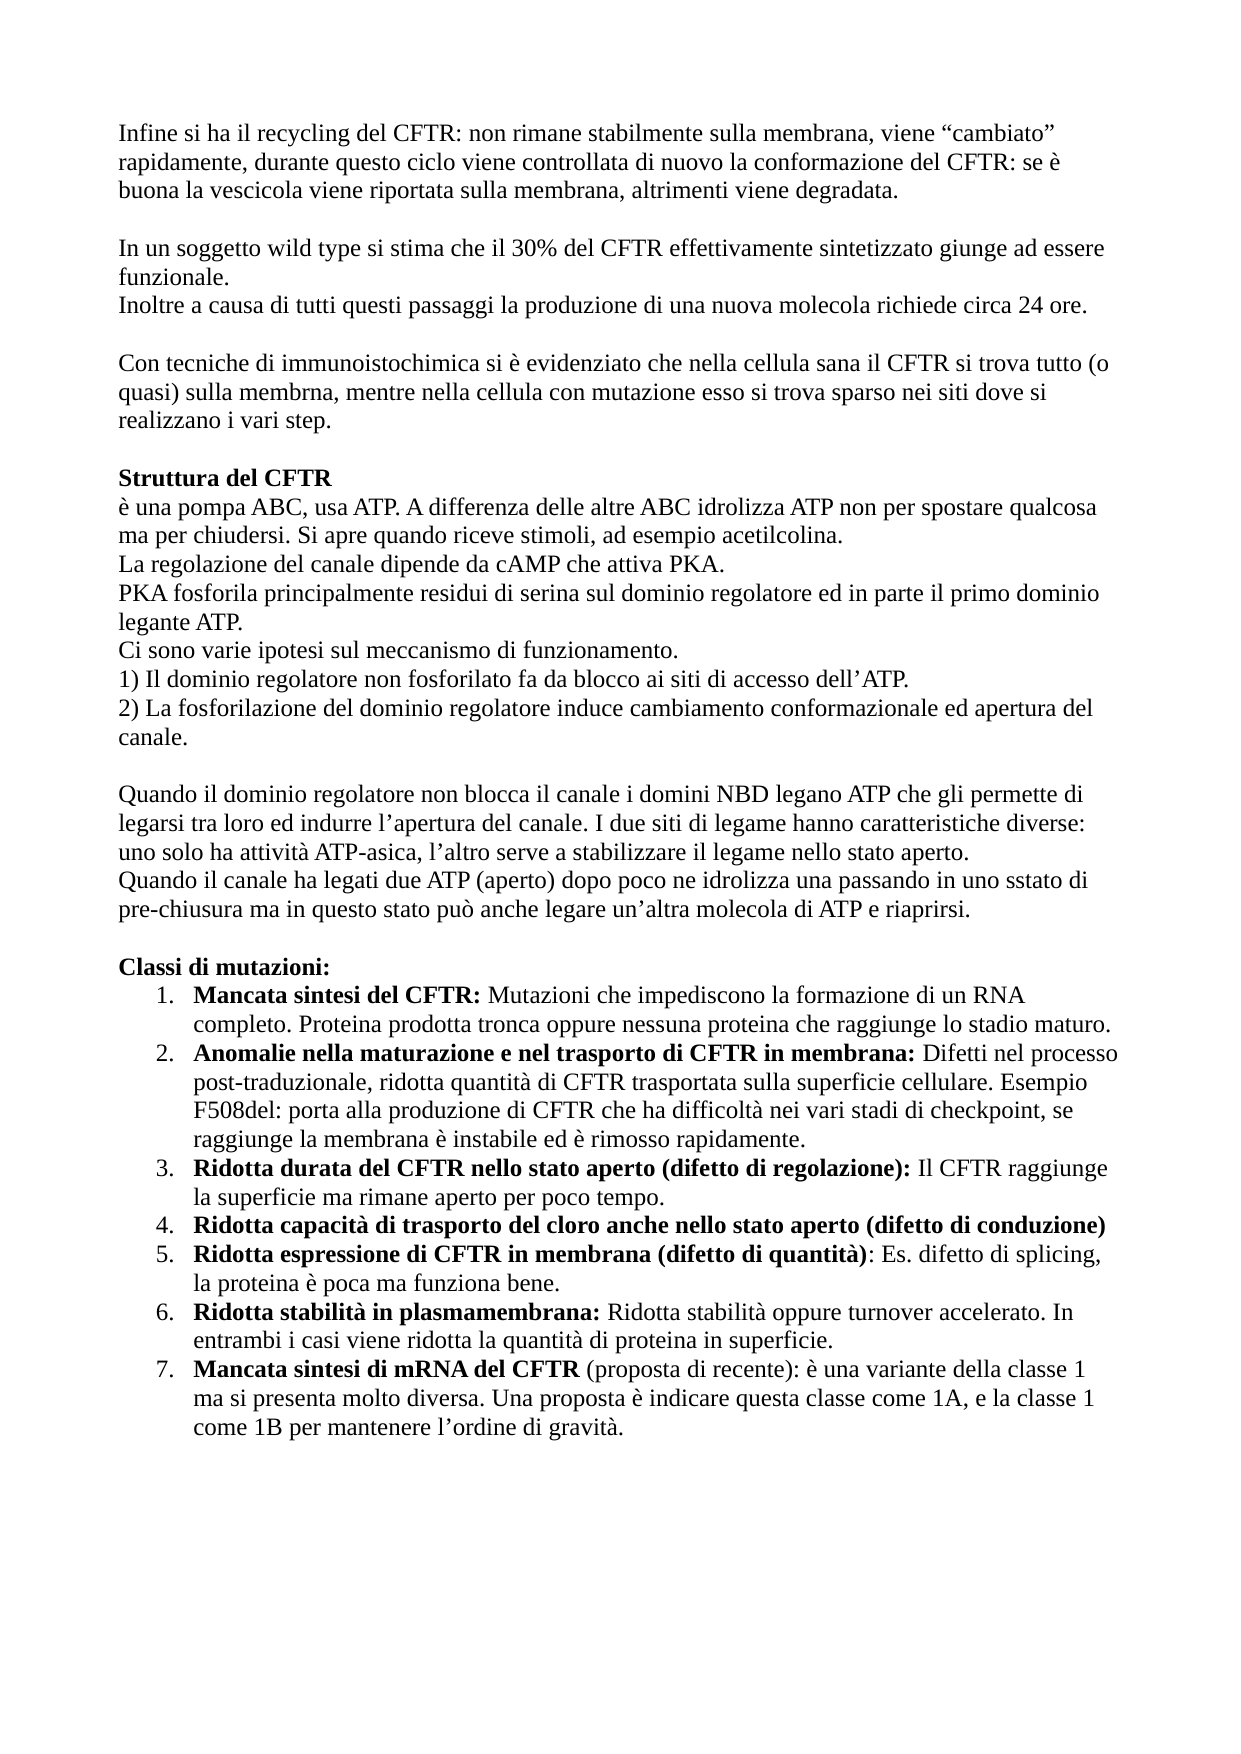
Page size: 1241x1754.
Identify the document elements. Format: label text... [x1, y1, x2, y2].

text 1) Il dominio regolatore non fosforilato fa da blocco ai siti di accesso dell’ATP. [118, 664, 1122, 693]
text è una pompa ABC, usa ATP. A differenza delle altre ABC idrolizza ATP non per spostare qualcosa ma per chiudersi. Si apre quando riceve stimoli, ad esempio acetilcolina. [118, 492, 1122, 549]
list Ridotta espressione di CFTR in membrana (difetto di quantità): Es. difetto di splicing, la proteina è poca ma funziona bene. [156, 1239, 1122, 1297]
list Mancata sintesi del CFTR: Mutazioni che impediscono la formazione di un RNA completo. Proteina prodotta tronca oppure nessuna proteina che raggiunge lo stadio maturo. [156, 981, 1122, 1038]
text PKA fosforila principalmente residui di serina sul dominio regolatore ed in parte il primo dominio legante ATP. [118, 578, 1122, 636]
text Quando il canale ha legati due ATP (aperto) dopo poco ne idrolizza una passando in uno sstato di pre-chiusura ma in questo stato può anche legare un’altra molecola di ATP e riaprirsi. [118, 866, 1122, 923]
list Ridotta durata del CFTR nello stato aperto (difetto di regolazione): Il CFTR raggiunge la superficie ma rimane aperto per poco tempo. [156, 1153, 1122, 1211]
text Infine si ha il recycling del CFTR: non rimane stabilmente sulla membrana, viene “cambiato” rapidamente, durante questo ciclo viene controllata di nuovo la conformazione del CFTR: se è buona la vescicola viene riportata sulla membrana, altrimenti viene degradata. [118, 118, 1122, 204]
text Classi di mutazioni: [118, 952, 1122, 981]
text Quando il dominio regolatore non blocca il canale i domini NBD legano ATP che gli permette di legarsi tra loro ed indurre l’apertura del canale. I due siti di legame hanno caratteristiche diverse: uno solo ha attività ATP-asica, l’altro serve a stabilizzare il legame nello stato aperto. [118, 779, 1122, 866]
text La regolazione del canale dipende da cAMP che attiva PKA. [118, 549, 1122, 578]
list Ridotta stabilità in plasmamembrana: Ridotta stabilità oppure turnover accelerato. In entrambi i casi viene ridotta la quantità di proteina in superficie. [156, 1297, 1122, 1354]
text Ci sono varie ipotesi sul meccanismo di funzionamento. [118, 636, 1122, 664]
text Con tecniche di immunoistochimica si è evidenziato che nella cellula sana il CFTR si trova tutto (o quasi) sulla membrna, mentre nella cellula con mutazione esso si trova sparso nei siti dove si realizzano i vari step. [118, 348, 1122, 434]
list Ridotta capacità di trasporto del cloro anche nello stato aperto (difetto di conduzione) [156, 1211, 1122, 1239]
list Mancata sintesi di mRNA del CFTR (proposta di recente): è una variante della classe 1 ma si presenta molto diversa. Una proposta è indicare questa classe come 1A, e la classe 1 come 1B per mantenere l’ordine di gravità. [156, 1354, 1122, 1441]
text Struttura del CFTR [118, 463, 1122, 492]
text 2) La fosforilazione del dominio regolatore induce cambiamento conformazionale ed apertura del canale. [118, 693, 1122, 751]
text In un soggetto wild type si stima che il 30% del CFTR effettivamente sintetizzato giunge ad essere funzionale. [118, 233, 1122, 291]
text Inoltre a causa di tutti questi passaggi la produzione di una nuova molecola richiede circa 24 ore. [118, 291, 1122, 319]
list Anomalie nella maturazione e nel trasporto di CFTR in membrana: Difetti nel processo post-traduzionale, ridotta quantità di CFTR trasportata sulla superficie cellulare. Esempio F508del: porta alla produzione di CFTR che ha difficoltà nei vari stadi di checkpoint, se raggiunge la membrana è instabile ed è rimosso rapidamente. [156, 1038, 1122, 1153]
